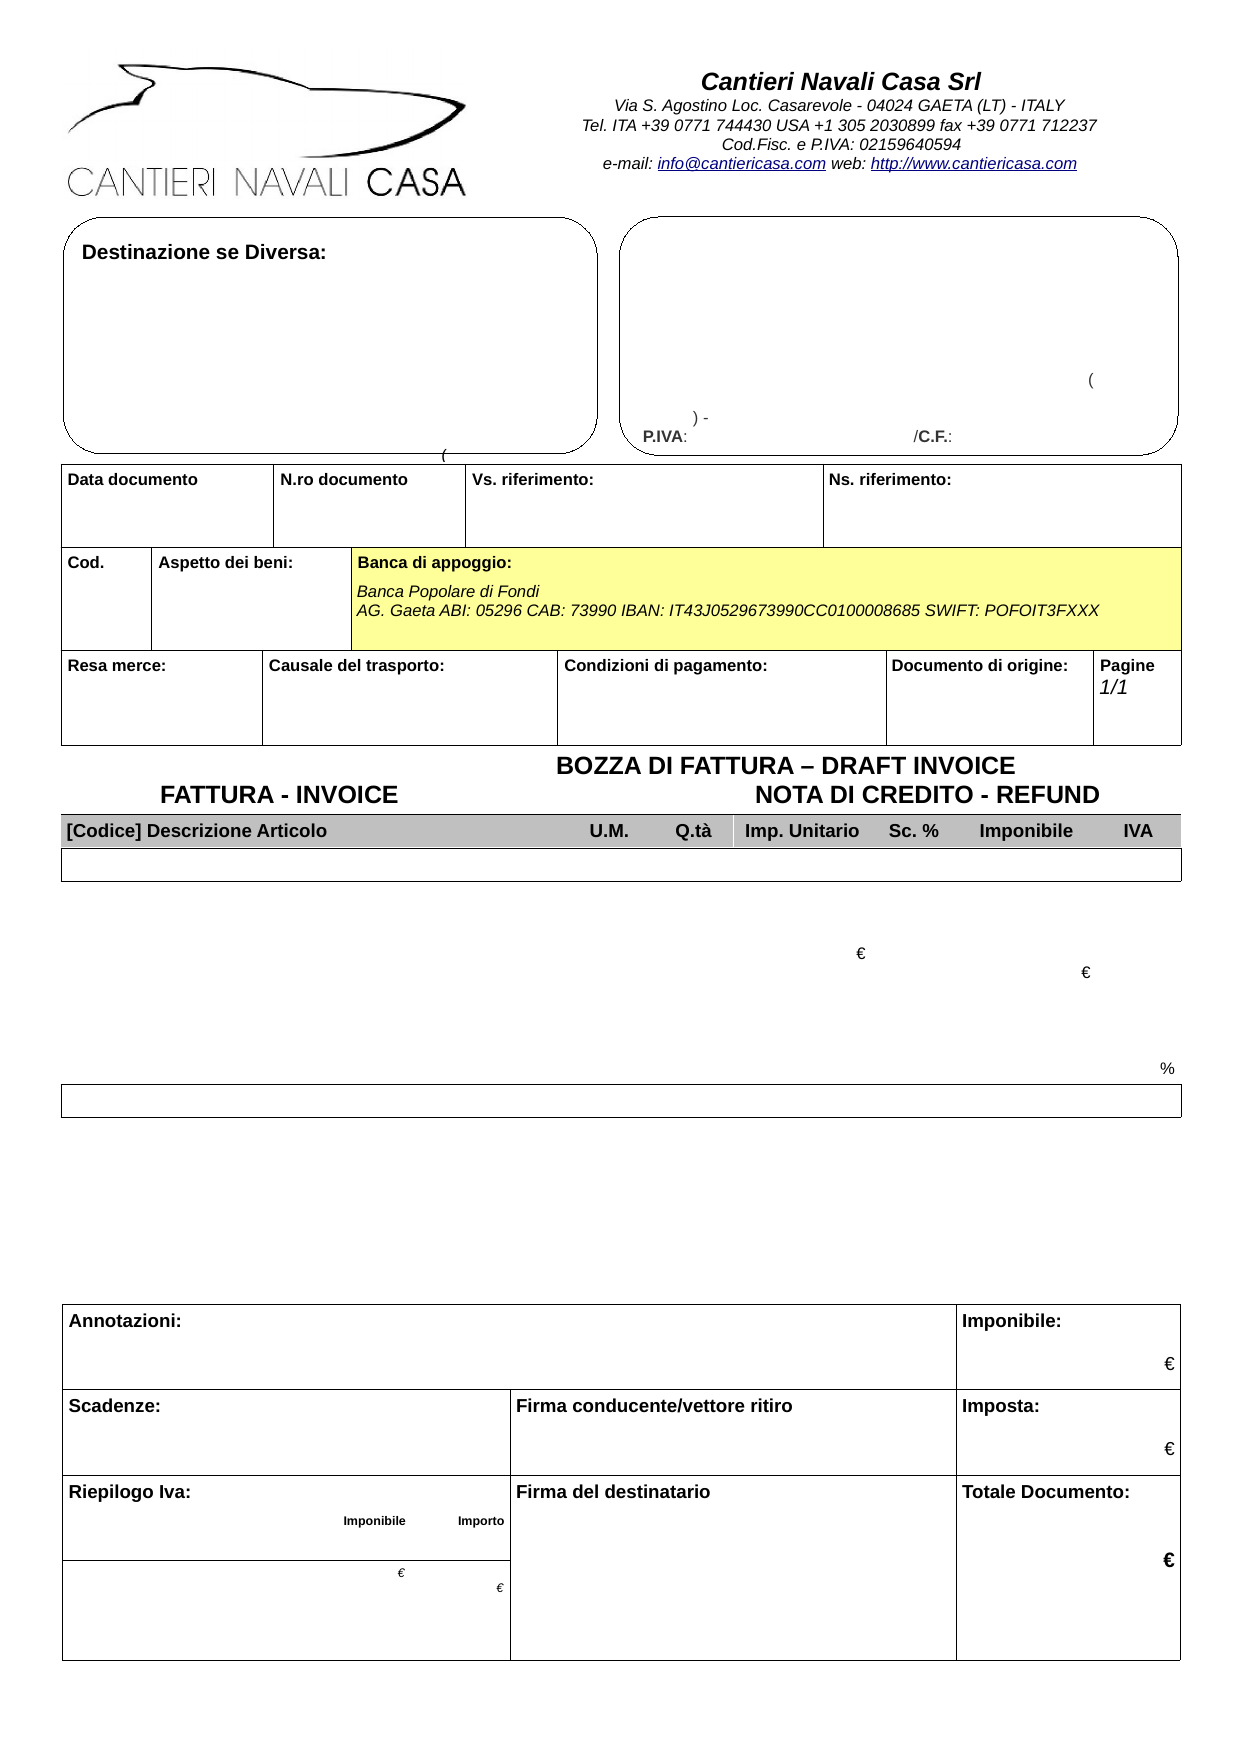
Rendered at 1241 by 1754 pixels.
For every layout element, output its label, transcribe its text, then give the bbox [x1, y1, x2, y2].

table_header Condizioni di pagamento: <o.payment_term.name or ''> [558, 651, 886, 745]
table_header N.ro documento <o.number or ''> [274, 465, 465, 547]
table_cell <str('%.0f' % line.discount) +'%'> [871, 882, 956, 1084]
table_header <if test="o.partner_id.address[0].title"> <o.partner_id.address[0].title.name or ''> </if> <o.partner_id.name or ''> <o.address_invoice_id.street or ''> <o.address_invoice_id.street2 or ''> <o.address_invoice_id.zip or ''> <o.address_invoice_id.city or ''> (<if test="o.address_invoice_id.province"><o.address_invoice_id.province.code or ''></if>) - <o.address_invoice_id.country_id.name or ''> P.IVA: <objects[0].partner_id.vat or ''>/C.F.: <objects[0].partner_id.fiscalcode or ''> TEL/FAX: <objects[0].partner_id.address[0].phone or ''> / <objects[0].partner_id.address[0].fax or ''> [622, 234, 1181, 463]
table_header Q.tà [653, 815, 733, 847]
table_header Destinazione se Diversa: <if test="o.partner_id.address[0].title"> <o.partner_id.address[0].title.name or ''> </if> <o.partner_id.name or ''> <if test="o.sale_order_ids"> <o.sale_order_ids[0].partner_shipping_id.street or ''> <o.sale_order_ids[0].partner_shipping_id.zip or ''> <o.sale_order_ids[0].partner_shipping_id.city or ''> (<if test="o.sale_order_ids[0].partner_shipping_id.province"><o.sale_order_ids[0].partner_shipping_id.province.code or ''></if>) - <o.sale_order_ids[0].partner_shipping_id.country_id.name> </if> P.IVA: <objects[0].partner_id.vat or ''> TEL/FAX: <objects[0].partner_id.address[0].phone or ''> / <objects[0].partner_id.address[0].fax or ''> [61, 234, 549, 463]
table_header Pagine 1/1 [1094, 651, 1181, 745]
table_cell <line.price_subtotal and formatLang(line.price_subtotal) or ''> € [956, 882, 1096, 1084]
table_header Resa merce: <o.carriage_condition_id.name or ''> [62, 651, 262, 745]
table_header Aspetto dei beni: <o.goods_description_id.name or ''> [152, 548, 351, 650]
table_header Sc. % [871, 815, 956, 847]
table_cell <line.uos_id.name or ''> [565, 882, 653, 1084]
table_cell <if test="o.type == 'out_invoice' or o.type == 'in_invoice'"><if test="o.state == 'draft'">BOZZA DI FATTURA – DRAFT INVOICE</if><if test="o.state != 'draft'">FATTURA - INVOICE</if></if><if test="o.type == 'out_refund' or o.type == 'in_refund'">NOTA DI CREDITO - REFUND</if> [61, 746, 1181, 814]
table_header U.M. [565, 815, 653, 847]
picture [63, 46, 468, 199]
table_header Banca di appoggio: Banca Popolare di Fondi AG. Gaeta ABI: 05296 CAB: 73990 IBAN: IT43J0529673990CC0100008685 SWIFT: POFOIT3FXXX [352, 548, 1181, 650]
table_cell <formatLang(line.quantity)> [653, 882, 733, 1084]
table_header Data documento <o.date_invoice and formatLang(o.date_invoice,date=True) or ''> [62, 465, 273, 547]
table_cell </for> [62, 1085, 1181, 1117]
table_header Ns. riferimento: <if test="o.user_id"> <o.user_id.name or ''> </if> [824, 465, 1181, 547]
table_header Documento di origine: <o.origin or ''> [887, 651, 1093, 745]
table_header Imponibile [956, 815, 1096, 847]
table_header [549, 234, 622, 463]
table_header Causale del trasporto: <o.transportation_reason_id.name or ''> [263, 651, 557, 745]
table_cell <line.name or ''> [61, 882, 565, 1084]
table_cell <line.invoice_line_tax_id and formatLang((line.invoice_line_tax_id[0].amount) * 100) or ''> % [1096, 882, 1181, 1084]
table_cell <line.price_unit and formatLang(line.price_unit) or ''> € [734, 882, 871, 1084]
table_header IVA [1096, 815, 1181, 847]
table_header [Codice] Descrizione Articolo [61, 815, 565, 847]
table_header Cod. <o.partner_id.ref or ''> [62, 548, 151, 650]
table_cell <for each="line in o.invoice_line"> [62, 849, 1181, 881]
table_header Imp. Unitario [734, 815, 871, 847]
table_header Vs. riferimento: <if test="o.partner_id.address[0].title"> <o.partner_id.address[0].title.name or ''> </if> <o.partner_id.name or ''> [466, 465, 823, 547]
